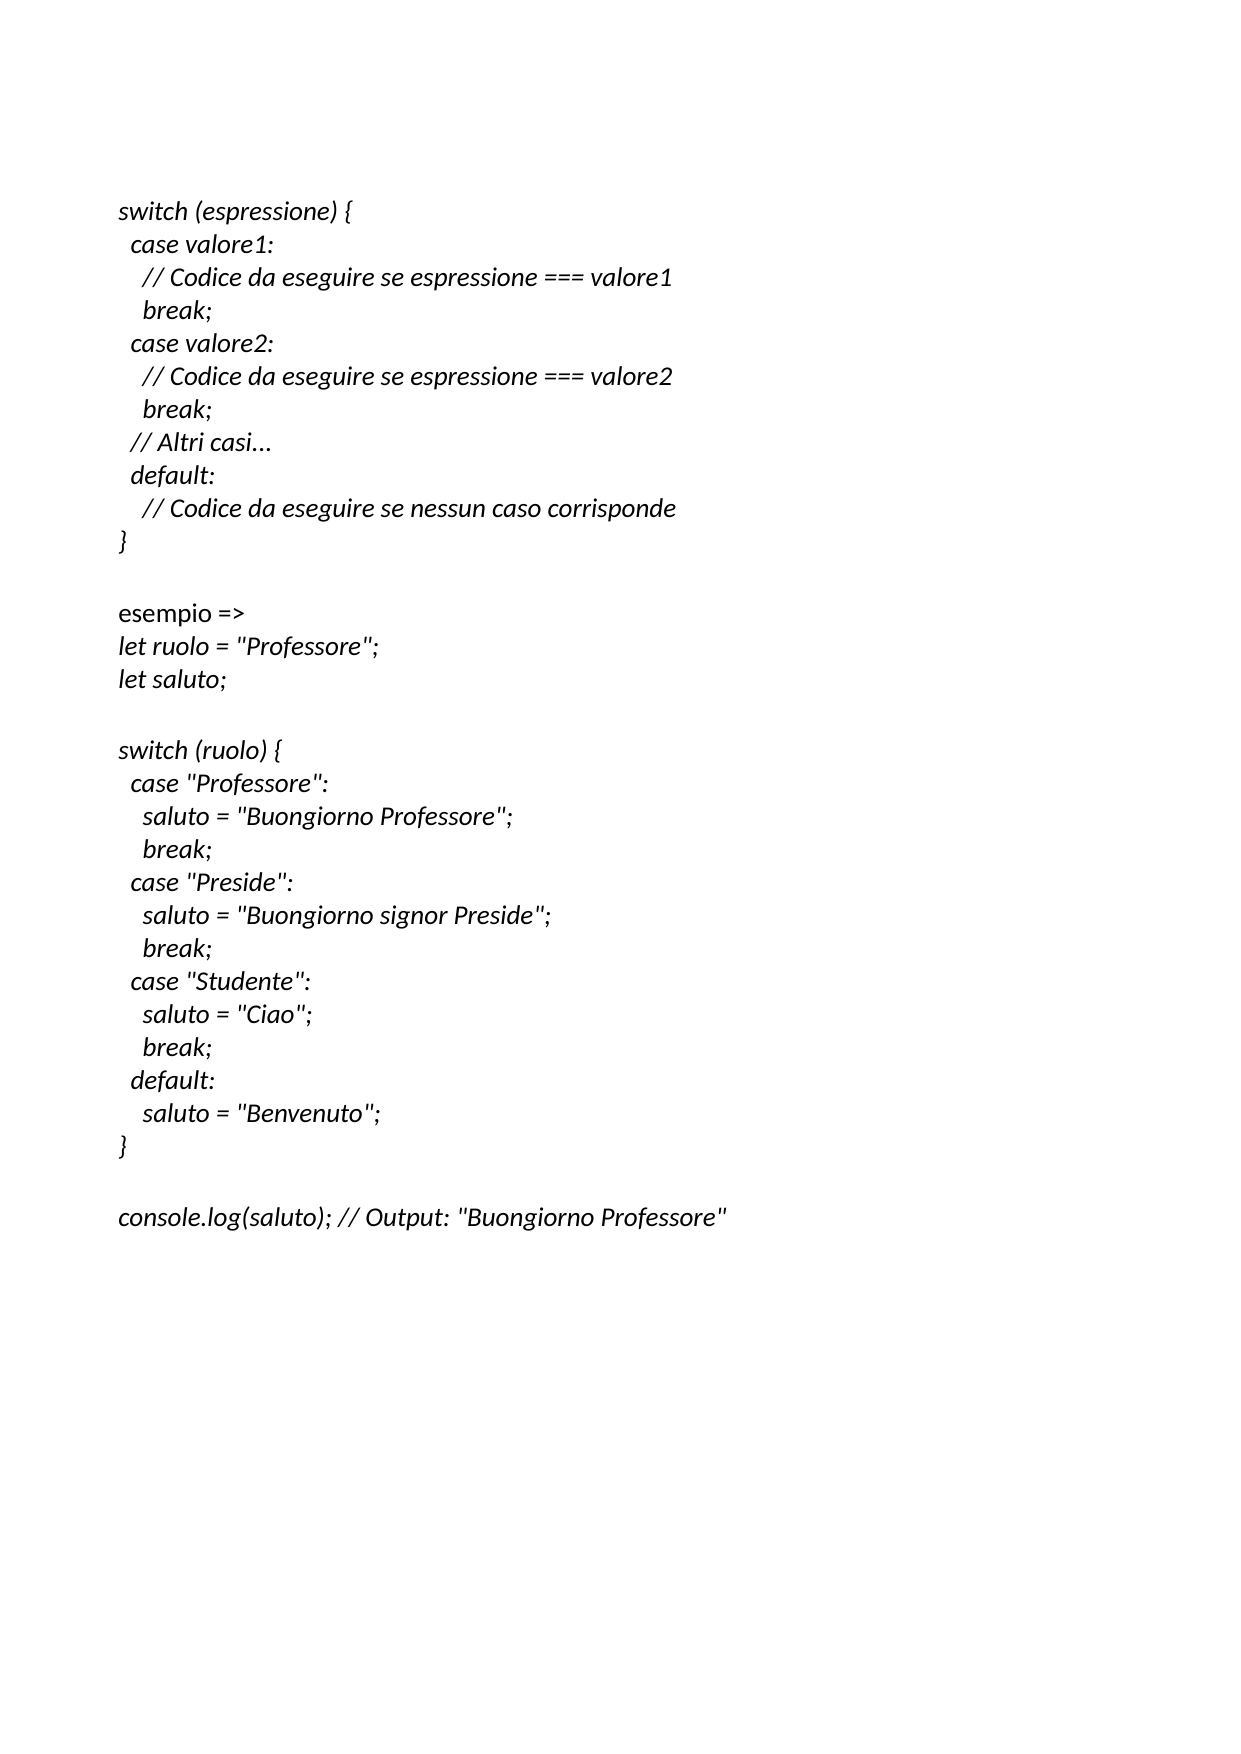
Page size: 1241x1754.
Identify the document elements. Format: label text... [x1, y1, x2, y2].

text break; [118, 392, 1122, 426]
text let ruolo = "Professore"; [118, 629, 1122, 662]
text break; [118, 293, 1122, 326]
text let saluto; [118, 662, 1122, 695]
text esempio => [118, 596, 1122, 629]
text } [118, 1129, 1122, 1162]
text saluto = "Benvenuto"; [118, 1096, 1122, 1129]
text break; [118, 1030, 1122, 1063]
text switch (ruolo) { [118, 733, 1122, 766]
text saluto = "Buongiorno Professore"; [118, 799, 1122, 832]
text switch (espressione) { [118, 194, 1122, 227]
text default: [118, 1063, 1122, 1096]
text saluto = "Ciao"; [118, 997, 1122, 1030]
text } [118, 524, 1122, 558]
text case "Studente": [118, 964, 1122, 997]
text saluto = "Buongiorno signor Preside"; [118, 898, 1122, 931]
text default: [118, 458, 1122, 492]
text case "Professore": [118, 766, 1122, 799]
text case valore1: [118, 227, 1122, 260]
text // Altri casi... [118, 426, 1122, 458]
text console.log(saluto); // Output: "Buongiorno Professore" [118, 1200, 1122, 1233]
text break; [118, 931, 1122, 964]
text break; [118, 832, 1122, 865]
text case "Preside": [118, 865, 1122, 898]
text case valore2: [118, 326, 1122, 359]
text // Codice da eseguire se espressione === valore2 [118, 359, 1122, 392]
text // Codice da eseguire se nessun caso corrisponde [118, 492, 1122, 524]
text // Codice da eseguire se espressione === valore1 [118, 260, 1122, 293]
